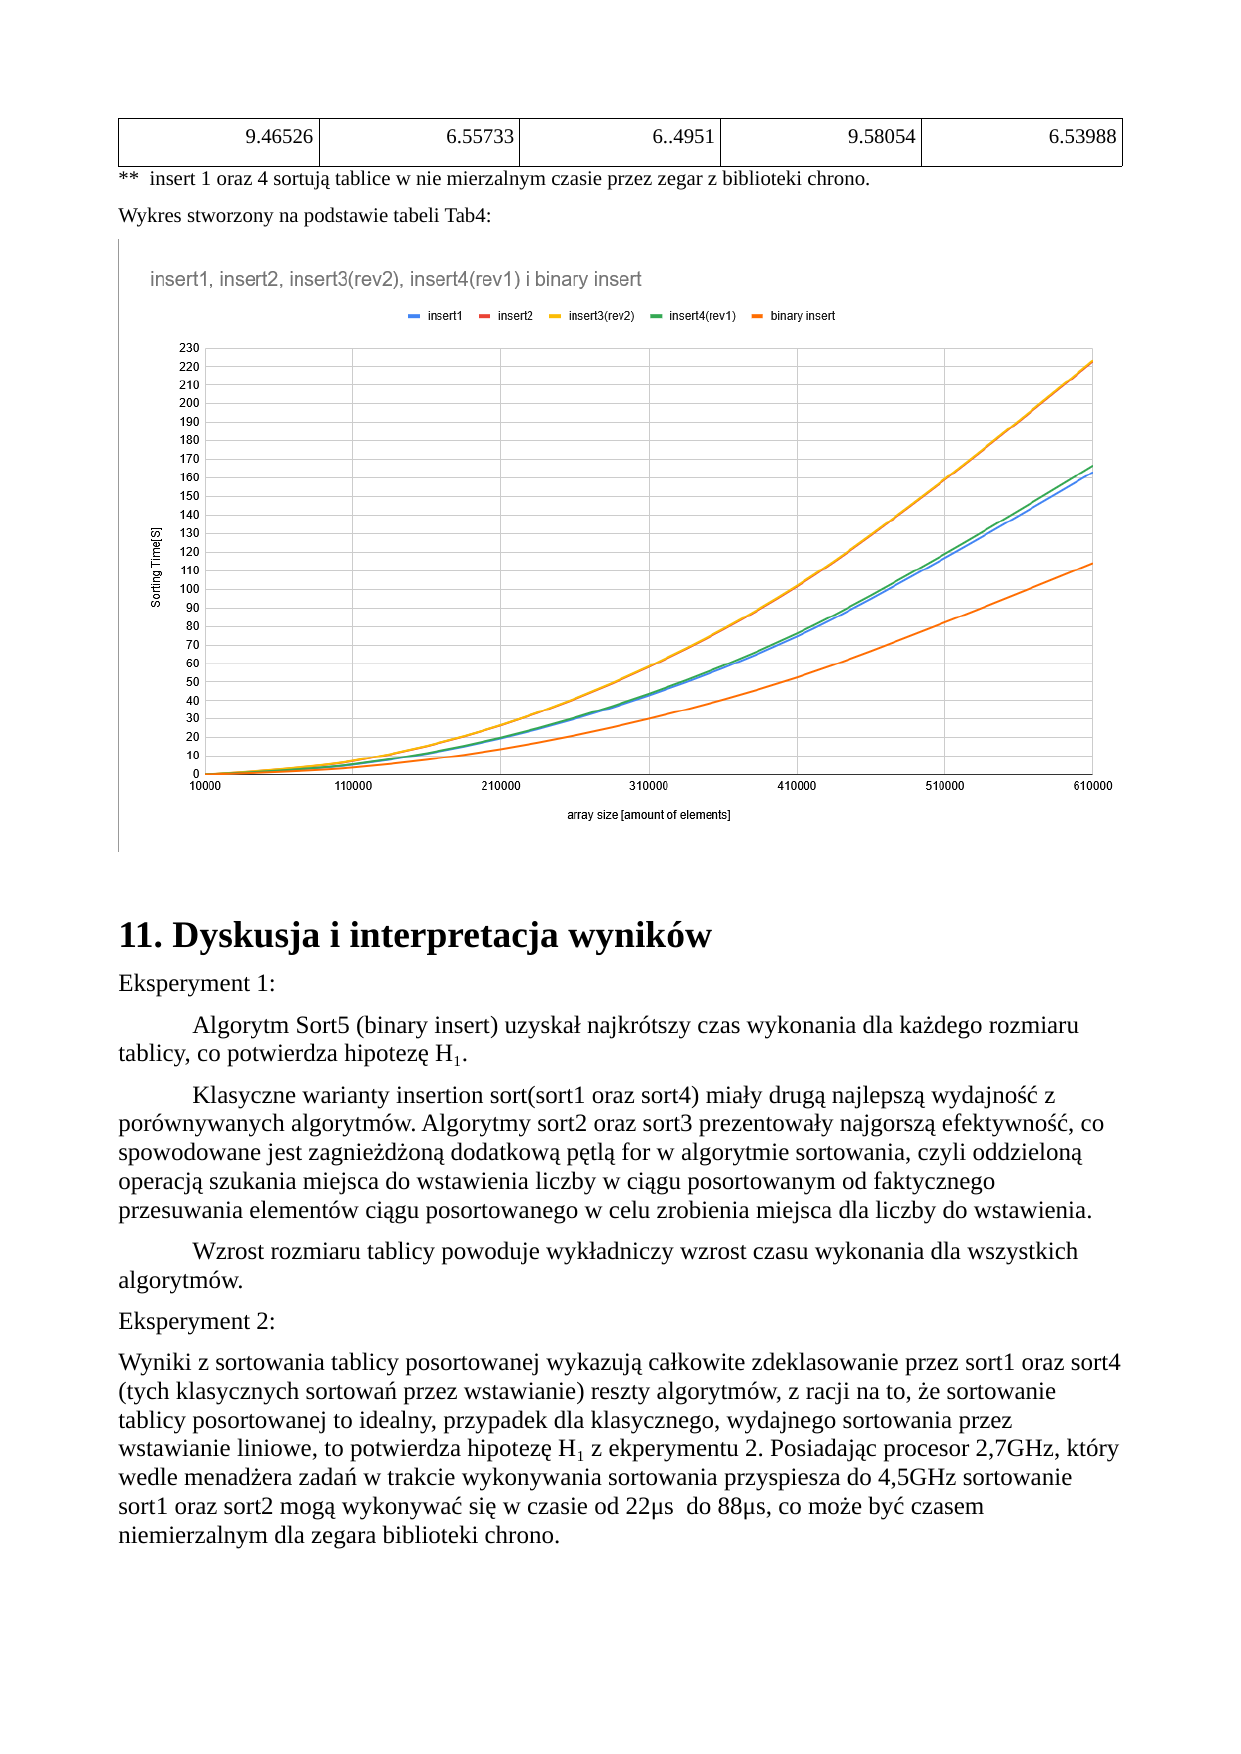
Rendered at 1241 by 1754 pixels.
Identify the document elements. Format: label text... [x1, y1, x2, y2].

text Eksperyment 1: [118, 968, 1122, 997]
picture [118, 239, 1123, 852]
text Algorytm Sort5 (binary insert) uzyskał najkrótszy czas wykonania dla każdego rozmiaru tablicy, co potwierdza hipotezę H₁. [118, 1010, 1122, 1067]
text ** insert 1 oraz 4 sortują tablice w nie mierzalnym czasie przez zegar z biblioteki chrono. [118, 167, 1122, 190]
table_cell 9.58054 [721, 119, 921, 166]
text Wyniki z sortowania tablicy posortowanej wykazują całkowite zdeklasowanie przez sort1 oraz sort4 (tych klasycznych sortowań przez wstawianie) reszty algorytmów, z racji na to, że sortowanie tablicy posortowanej to idealny, przypadek dla klasycznego, wydajnego sortowania przez wstawianie liniowe, to potwierdza hipotezę H₁ z ekperymentu 2. Posiadając procesor 2,7GHz, który wedle menadżera zadań w trakcie wykonywania sortowania przyspiesza do 4,5GHz sortowanie sort1 oraz sort2 mogą wykonywać się w czasie od 22μs do 88μs, co może być czasem niemierzalnym dla zegara biblioteki chrono. [118, 1347, 1122, 1548]
table_cell 6.53988 [922, 119, 1122, 166]
text Wzrost rozmiaru tablicy powoduje wykładniczy wzrost czasu wykonania dla wszystkich algorytmów. [118, 1236, 1122, 1293]
text Klasyczne warianty insertion sort(sort1 oraz sort4) miały drugą najlepszą wydajność z porównywanych algorytmów. Algorytmy sort2 oraz sort3 prezentowały najgorszą efektywność, co spowodowane jest zagnieżdżoną dodatkową pętlą for w algorytmie sortowania, czyli oddzieloną operacją szukania miejsca do wstawienia liczby w ciągu posortowanym od faktycznego przesuwania elementów ciągu posortowanego w celu zrobienia miejsca dla liczby do wstawienia. [118, 1080, 1122, 1223]
subtitle 11. Dyskusja i interpretacja wyników [118, 913, 1122, 956]
table_cell 6..4951 [520, 119, 720, 166]
table_cell 9.46526 [119, 119, 319, 166]
text Wykres stworzony na podstawie tabeli Tab4: [118, 203, 1122, 227]
text Eksperyment 2: [118, 1306, 1122, 1335]
table_cell 6.55733 [320, 119, 519, 166]
